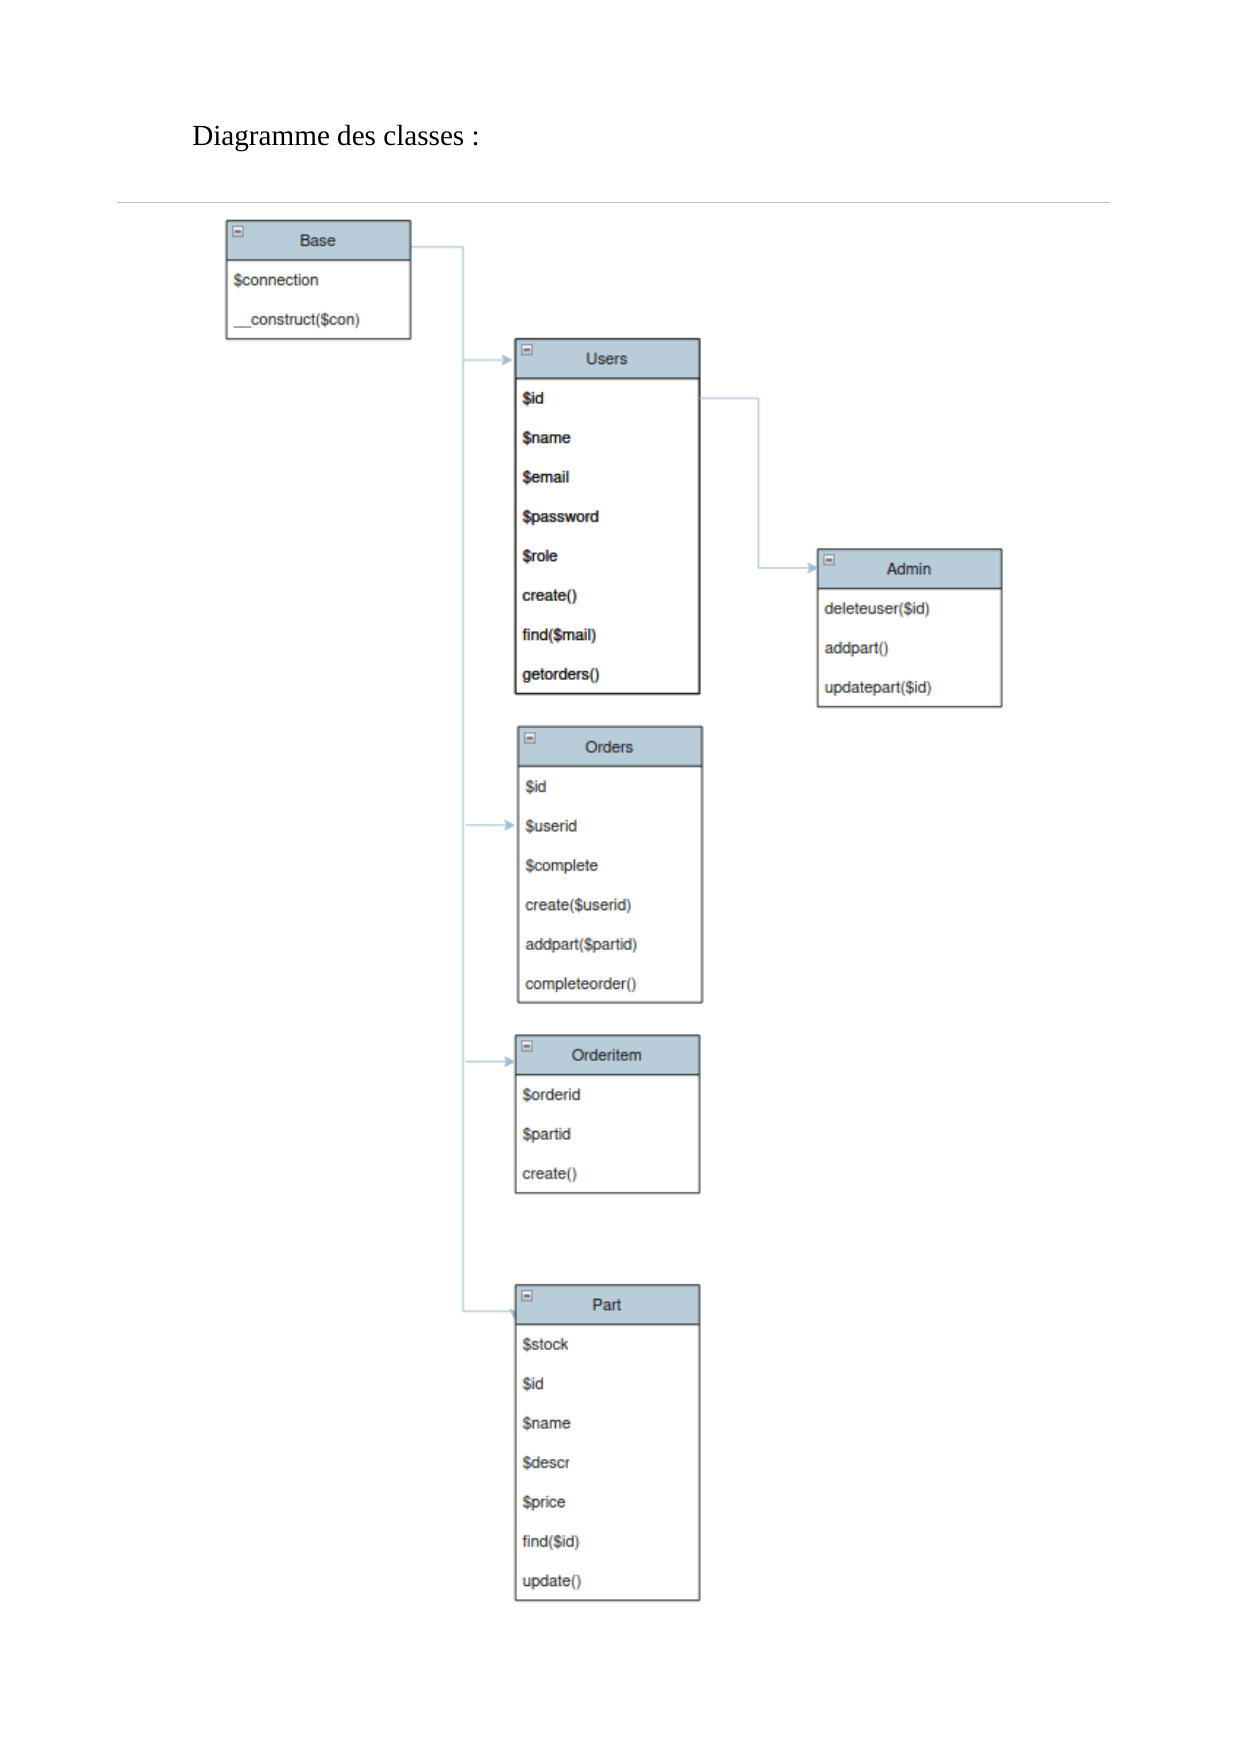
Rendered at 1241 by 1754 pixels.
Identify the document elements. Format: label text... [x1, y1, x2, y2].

text Diagramme des classes : [118, 118, 1122, 152]
picture [117, 202, 1111, 1623]
